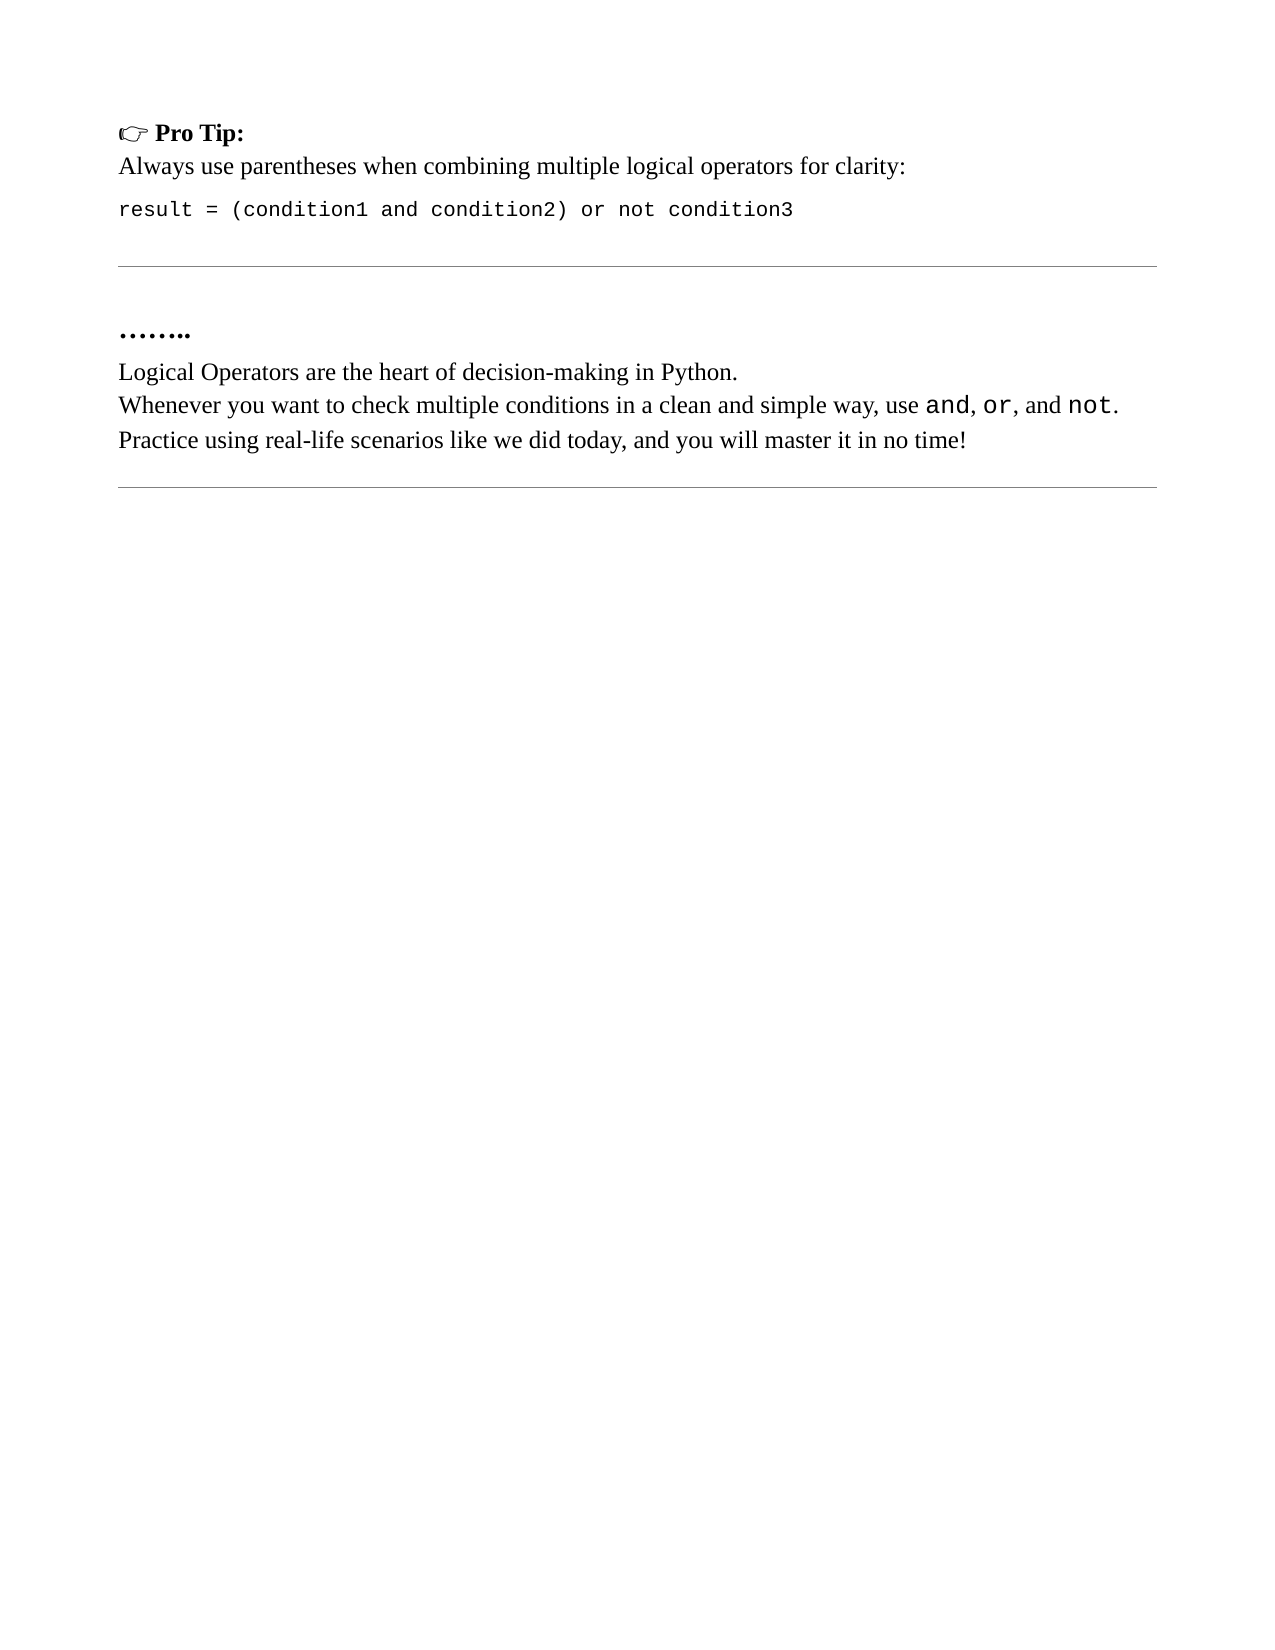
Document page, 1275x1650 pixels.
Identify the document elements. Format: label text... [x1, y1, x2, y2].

text 👉 Pro Tip: Always use parentheses when combining multiple logical operators for clarity: [118, 118, 1157, 180]
subtitle …….. [118, 311, 1157, 344]
text Logical Operators are the heart of decision-making in Python. Whenever you want to check multiple conditions in a clean and simple way, use and, or, and not. Practice using real-life scenarios like we did today, and you will master it in no time! [118, 357, 1157, 454]
text result = (condition1 and condition2) or not condition3 [118, 199, 1157, 222]
